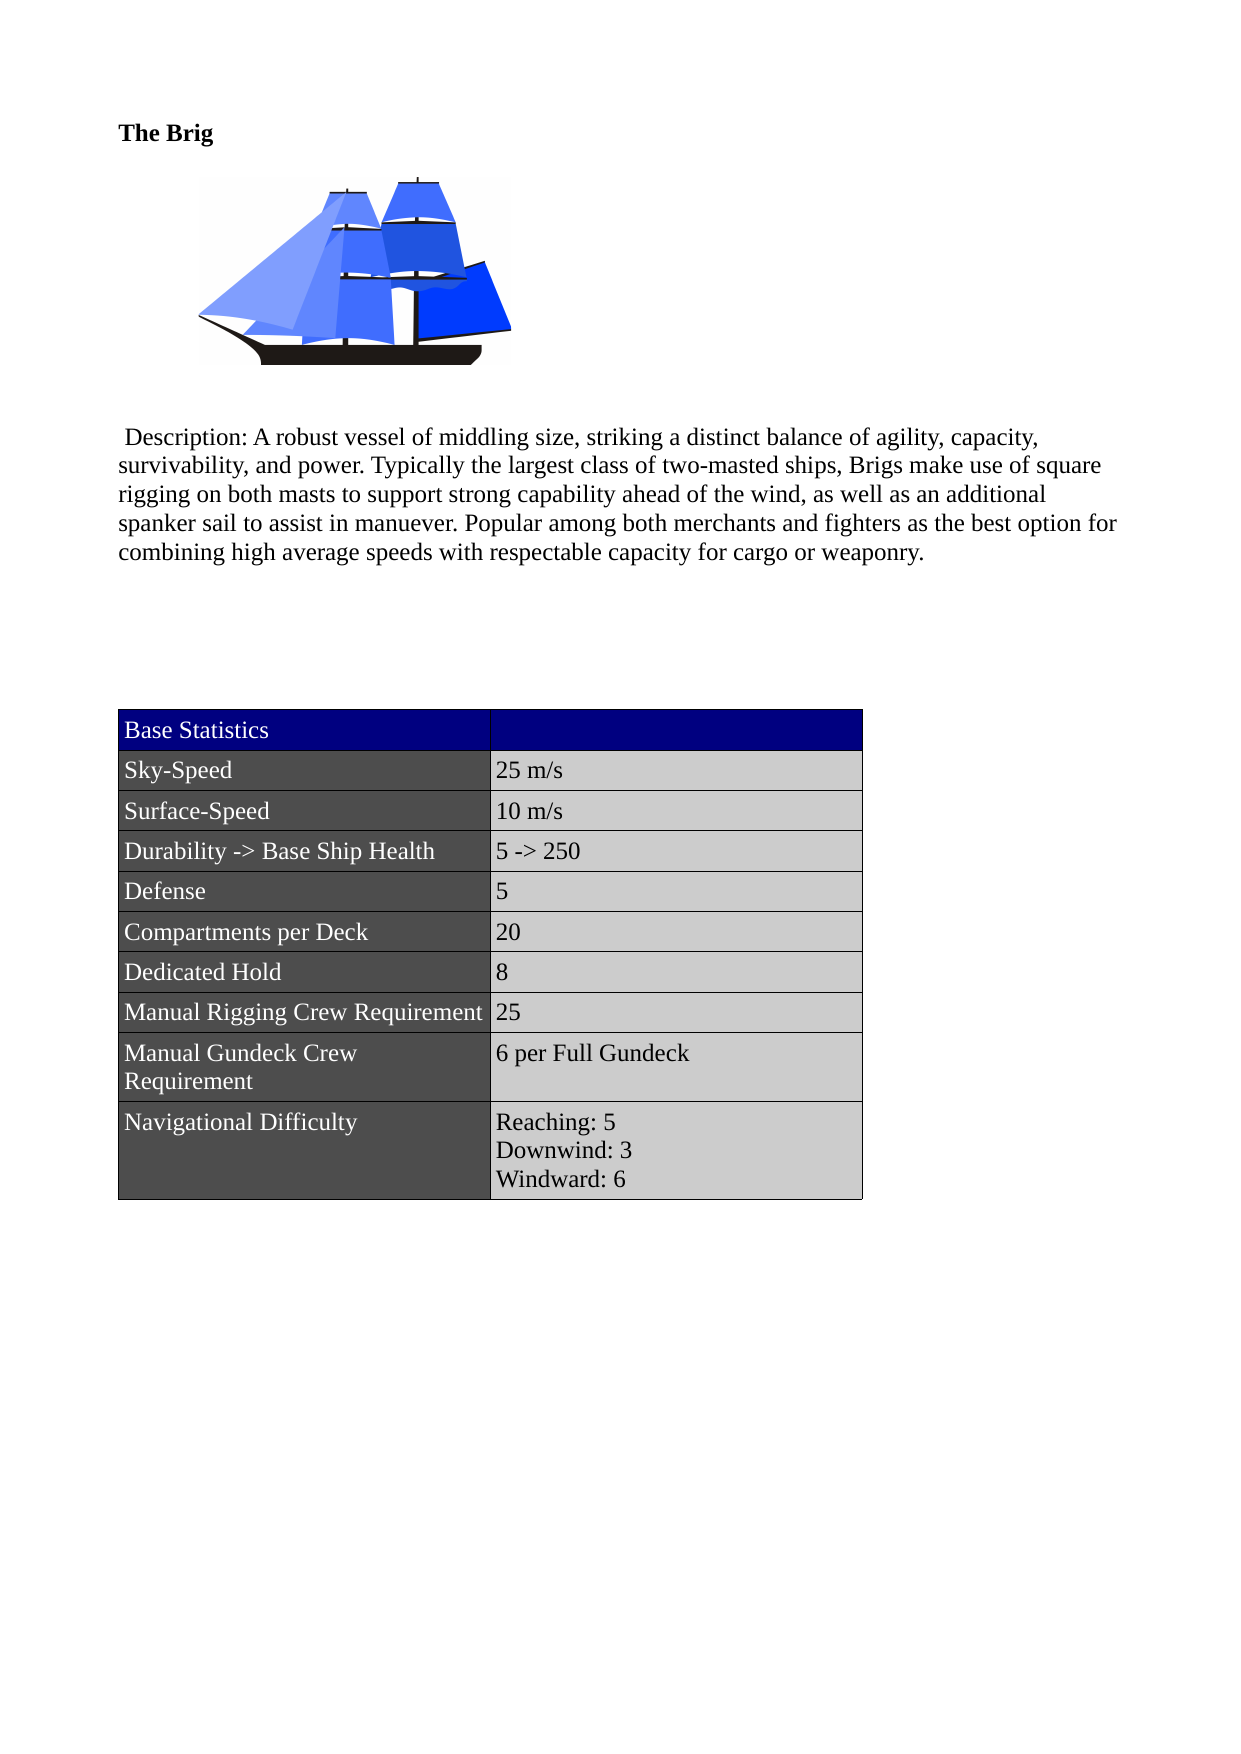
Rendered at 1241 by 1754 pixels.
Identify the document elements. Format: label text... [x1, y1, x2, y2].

table_cell 5 -> 250 [491, 831, 862, 871]
table_cell Manual Rigging Crew Requirement [119, 993, 490, 1032]
table_cell 25 [491, 993, 862, 1032]
table_cell 8 [491, 952, 862, 992]
table_cell 5 [491, 872, 862, 911]
table_header [491, 710, 862, 750]
table_cell Manual Gundeck Crew Requirement [119, 1033, 490, 1101]
table_cell 20 [491, 912, 862, 951]
table_cell Defense [119, 872, 490, 911]
table_cell 25 m/s [491, 751, 862, 790]
table_cell Navigational Difficulty [119, 1102, 490, 1199]
table_cell Compartments per Deck [119, 912, 490, 951]
text Description: A robust vessel of middling size, striking a distinct balance of agility, capacity, survivability, and power. Typically the largest class of two-masted ships, Brigs make use of square rigging on both masts to support strong capability ahead of the wind, as well as an additional spanker sail to assist in manuever. Popular among both merchants and fighters as the best option for combining high average speeds with respectable capacity for cargo or weaponry. [118, 422, 1122, 566]
table_cell Dedicated Hold [119, 952, 490, 992]
picture [198, 177, 512, 365]
table_header Base Statistics [119, 710, 490, 750]
table_cell Surface-Speed [119, 791, 490, 830]
table_cell 10 m/s [491, 791, 862, 830]
table_cell 6 per Full Gundeck [491, 1033, 862, 1101]
table_cell Sky-Speed [119, 751, 490, 790]
table_cell Reaching: 5 Downwind: 3 Windward: 6 [491, 1102, 862, 1199]
table_cell Durability -> Base Ship Health [119, 831, 490, 871]
text The Brig [118, 118, 1122, 147]
